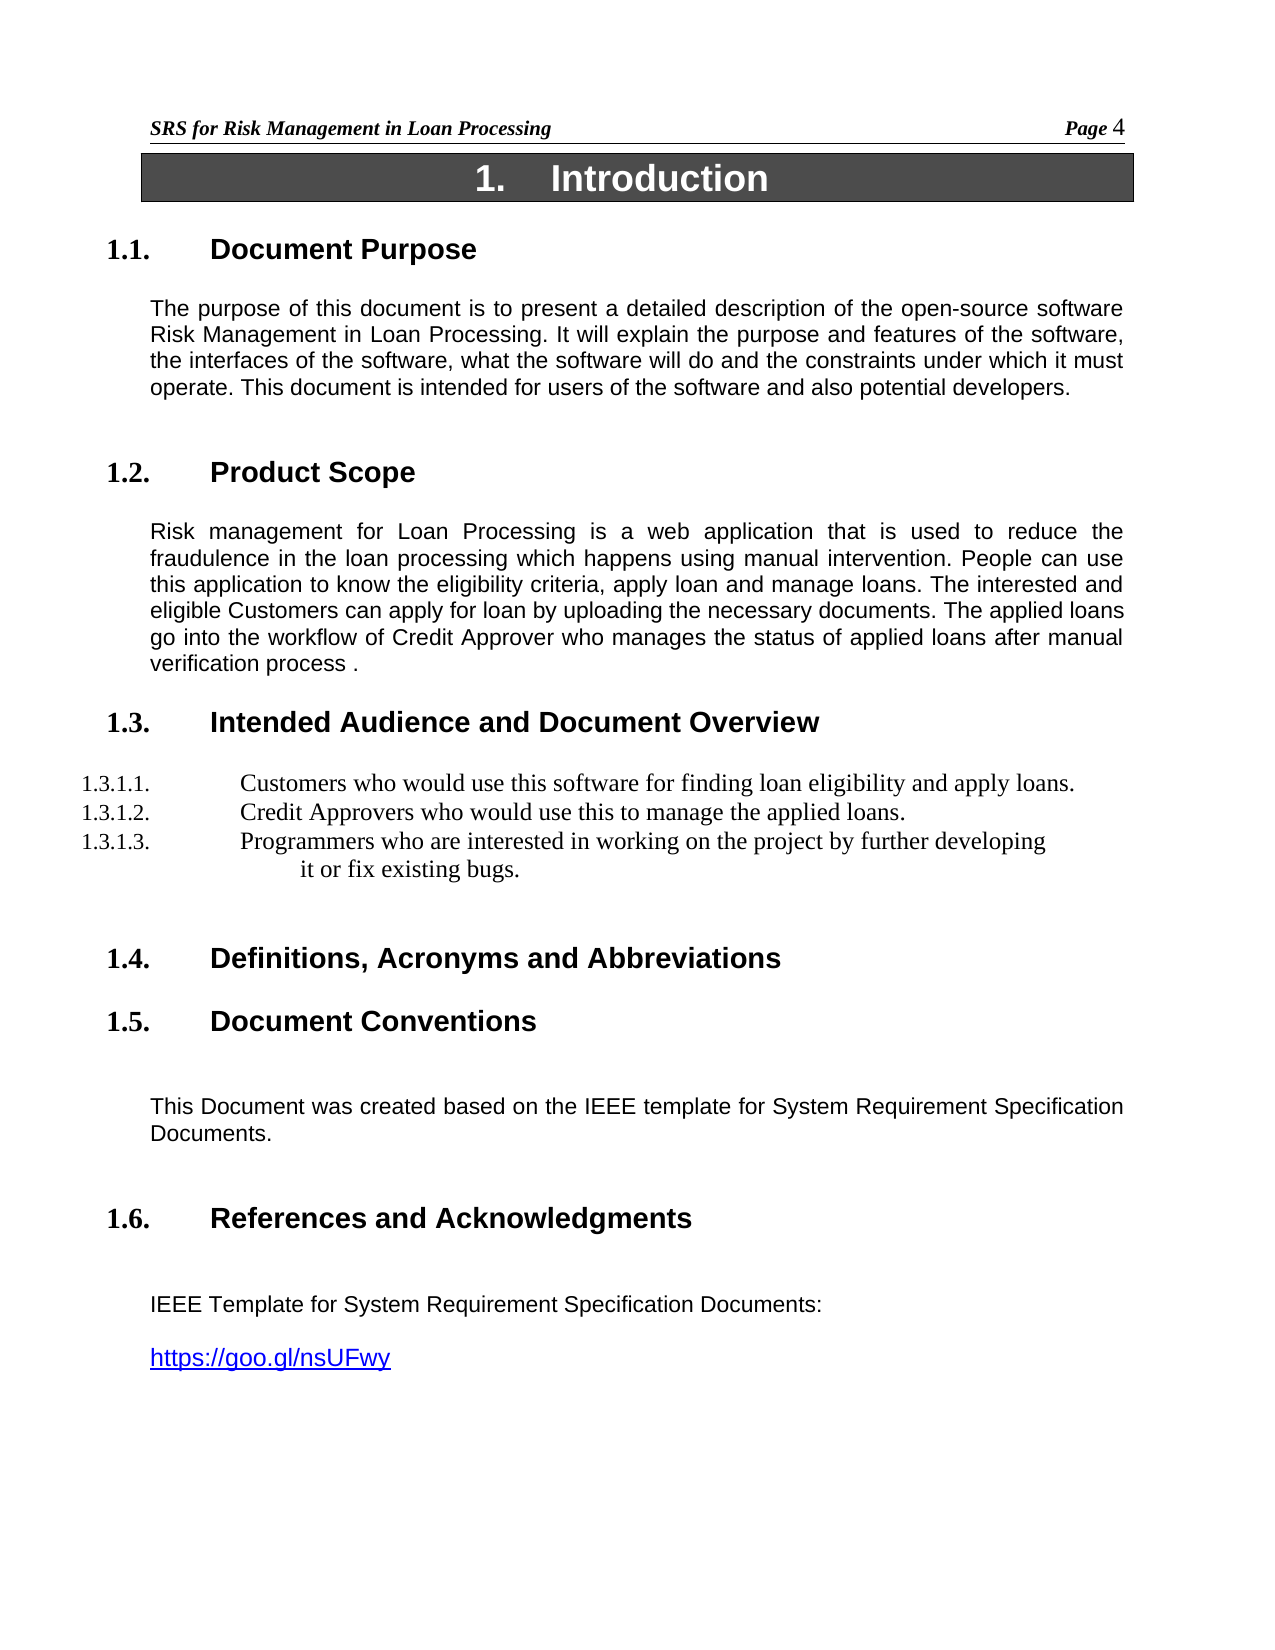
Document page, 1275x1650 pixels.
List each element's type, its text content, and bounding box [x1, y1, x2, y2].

subtitle Definitions, Acronyms and Abbreviations [150, 941, 1125, 975]
text IEEE Template for System Requirement Specification Documents: [150, 1291, 1125, 1317]
text Risk management for Loan Processing is a web application that is used to reduce the fraudulence in the loan processing which happens using manual intervention. People can use this application to know the eligibility criteria, apply loan and manage loans. The interested and eligible Customers can apply for loan by uploading the necessary documents. The applied loans go into the workflow of Credit Approver who manages the status of applied loans after manual verification process . [150, 518, 1125, 676]
text This Document was created based on the IEEE template for System Requirement Specification Documents. [150, 1093, 1125, 1146]
subtitle Document Purpose [150, 232, 1125, 265]
subtitle References and Acknowledgments [150, 1201, 1125, 1235]
list Customers who would use this software for finding loan eligibility and apply loans. [150, 768, 1125, 797]
subtitle Product Scope [150, 455, 1125, 489]
subtitle Intended Audience and Document Overview [150, 706, 1125, 739]
list Programmers who are interested in working on the project by further developing it or fix existing bugs. [150, 826, 1125, 912]
subtitle Document Conventions [150, 1004, 1125, 1038]
subtitle Introduction [142, 154, 1133, 201]
text https://goo.gl/nsUFwy [150, 1343, 1125, 1372]
text The purpose of this document is to present a detailed description of the open-source software Risk Management in Loan Processing. It will explain the purpose and features of the software, the interfaces of the software, what the software will do and the constraints under which it must operate. This document is intended for users of the software and also potential developers. [150, 294, 1125, 400]
list Credit Approvers who would use this to manage the applied loans. [150, 797, 1125, 826]
